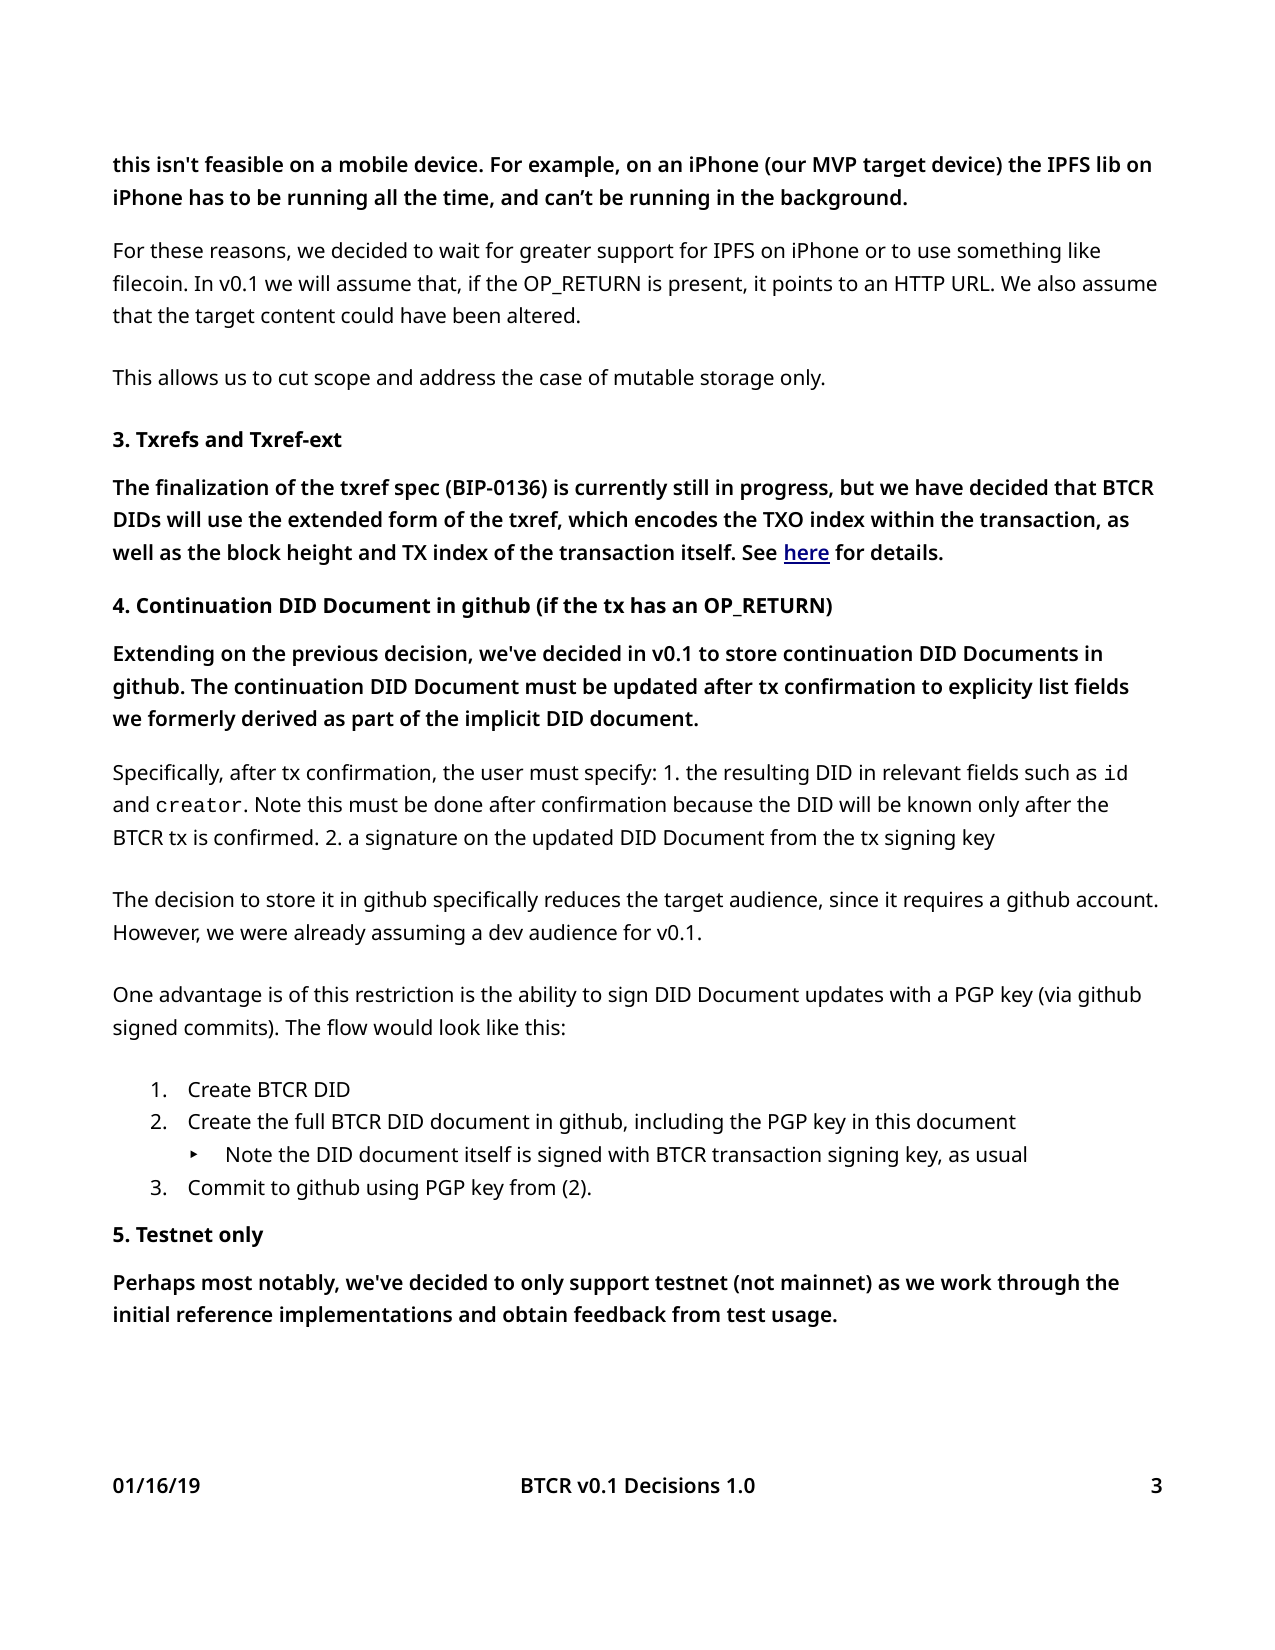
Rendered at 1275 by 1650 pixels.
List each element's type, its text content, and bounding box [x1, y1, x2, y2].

text The finalization of the txref spec (BIP-0136) is currently still in progress, but we have decided that BTCR DIDs will use the extended form of the txref, which encodes the TXO index within the transaction, as well as the block height and TX index of the transaction itself. See here for details. [112, 473, 1162, 567]
text this isn't feasible on a mobile device. For example, on an iPhone (our MVP target device) the IPFS lib on iPhone has to be running all the time, and can’t be running in the background. [112, 150, 1162, 211]
list Note the DID document itself is signed with BTCR transaction signing key, as usual [187, 1140, 1162, 1168]
text This allows us to cut scope and address the case of mutable storage only. [112, 363, 1162, 392]
list Create BTCR DID [150, 1075, 1162, 1103]
text Extending on the previous decision, we've decided in v0.1 to store continuation DID Documents in github. The continuation DID Document must be updated after tx confirmation to explicity list fields we formerly derived as part of the implicit DID document. [112, 639, 1162, 733]
subtitle 5. Testnet only [112, 1220, 1162, 1249]
text Perhaps most notably, we've decided to only support testnet (not mainnet) as we work through the initial reference implementations and obtain feedback from test usage. [112, 1268, 1162, 1329]
list Commit to github using PGP key from (2). [150, 1173, 1162, 1201]
text One advantage is of this restriction is the ability to sign DID Document updates with a PGP key (via github signed commits). The flow would look like this: [112, 980, 1162, 1041]
subtitle 4. Continuation DID Document in github (if the tx has an OP_RETURN) [112, 592, 1162, 620]
subtitle 3. Txrefs and Txref-ext [112, 425, 1162, 454]
text Specifically, after tx confirmation, the user must specify: 1. the resulting DID in relevant fields such as id and creator. Note this must be done after confirmation because the DID will be known only after the BTCR tx is confirmed. 2. a signature on the updated DID Document from the tx signing key [112, 758, 1162, 852]
text The decision to store it in github specifically reduces the target audience, since it requires a github account. However, we were already assuming a dev audience for v0.1. [112, 885, 1162, 946]
list Create the full BTCR DID document in github, including the PGP key in this document [150, 1107, 1162, 1136]
text For these reasons, we decided to wait for greater support for IPFS on iPhone or to use something like filecoin. In v0.1 we will assume that, if the OP_RETURN is present, it points to an HTTP URL. We also assume that the target content could have been altered. [112, 236, 1162, 330]
